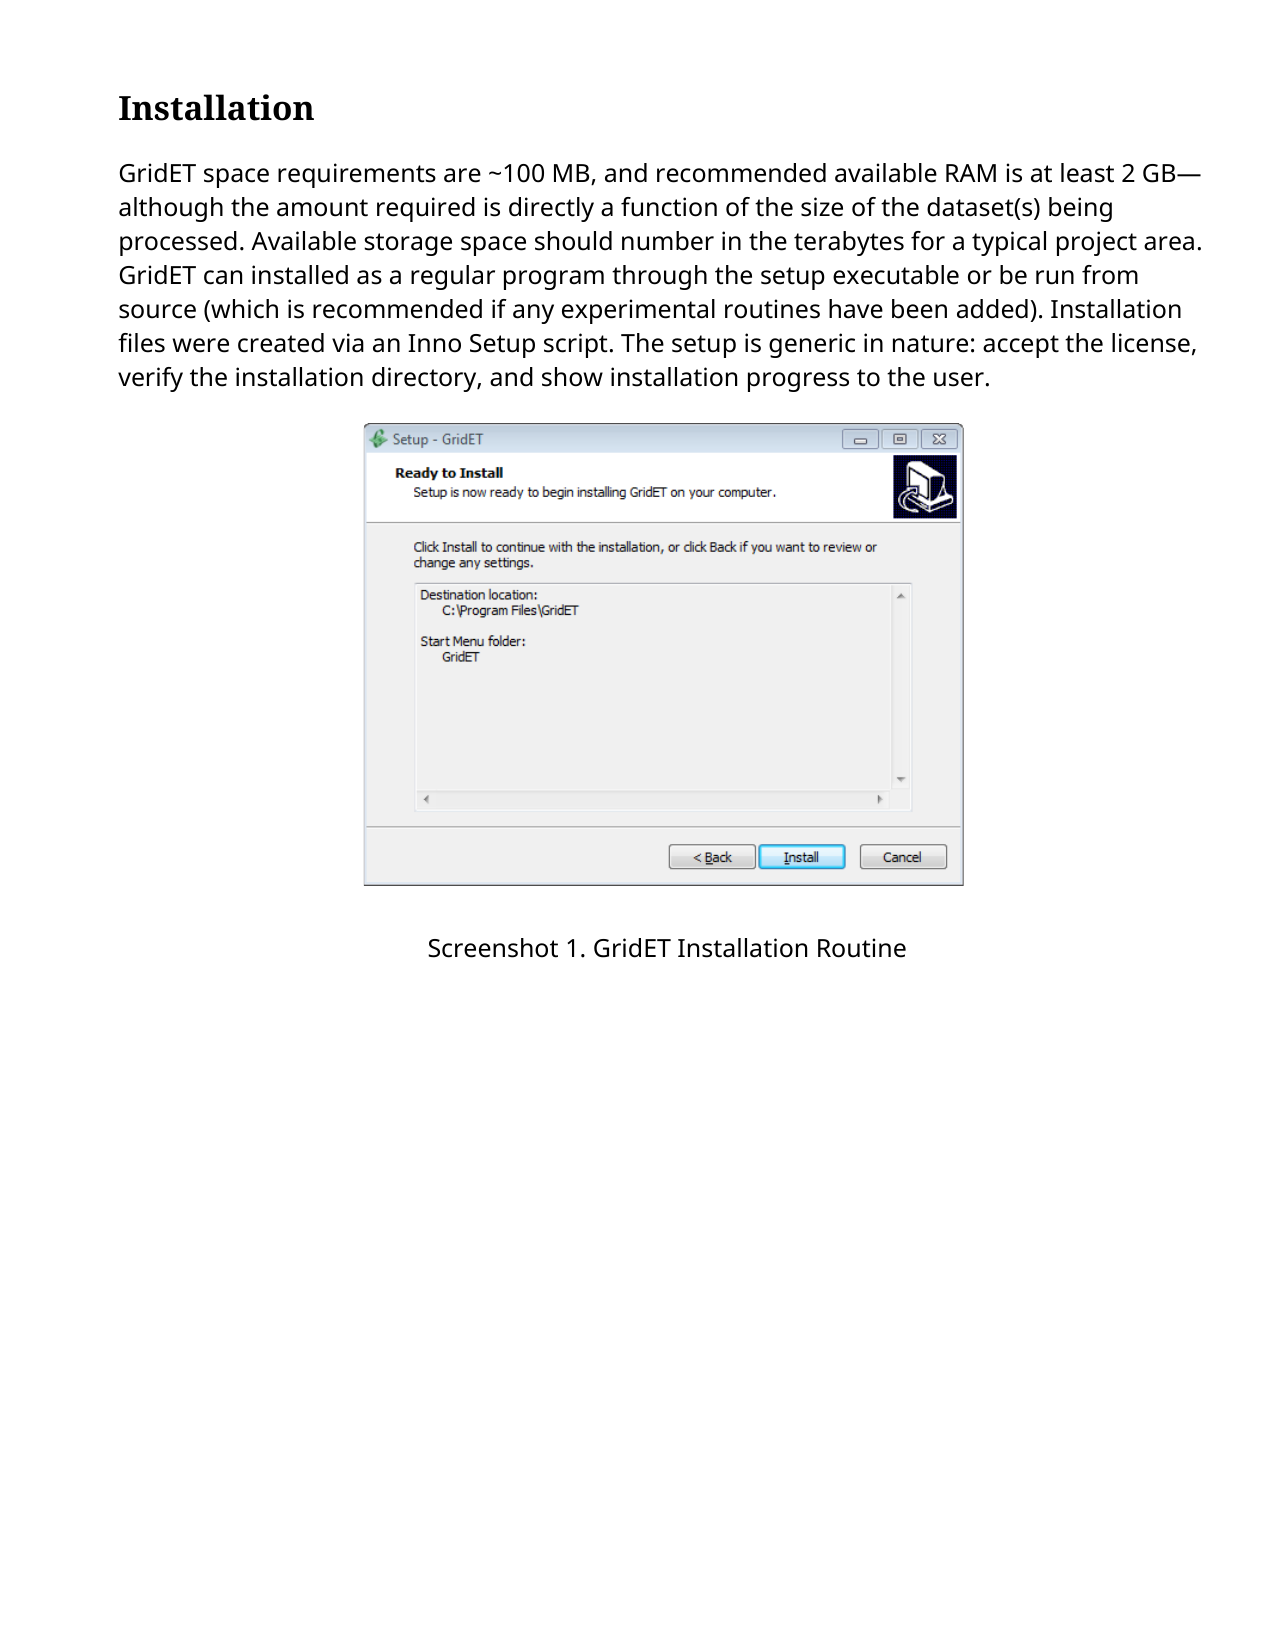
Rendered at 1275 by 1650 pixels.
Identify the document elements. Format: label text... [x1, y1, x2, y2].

text GridET space requirements are ~100 MB, and recommended available RAM is at least 2 GB—although the amount required is directly a function of the size of the dataset(s) being processed. Available storage space should number in the terabytes for a typical project area. GridET can installed as a regular program through the setup executable or be run from source (which is recommended if any experimental routines have been added). Installation files were created via an Inno Setup script. The setup is generic in nature: accept the license, verify the installation directory, and show installation progress to the user. [118, 156, 1216, 394]
text Screenshot 1. GridET Installation Routine [118, 931, 1216, 965]
picture [363, 423, 964, 886]
subtitle Installation [118, 84, 1216, 130]
